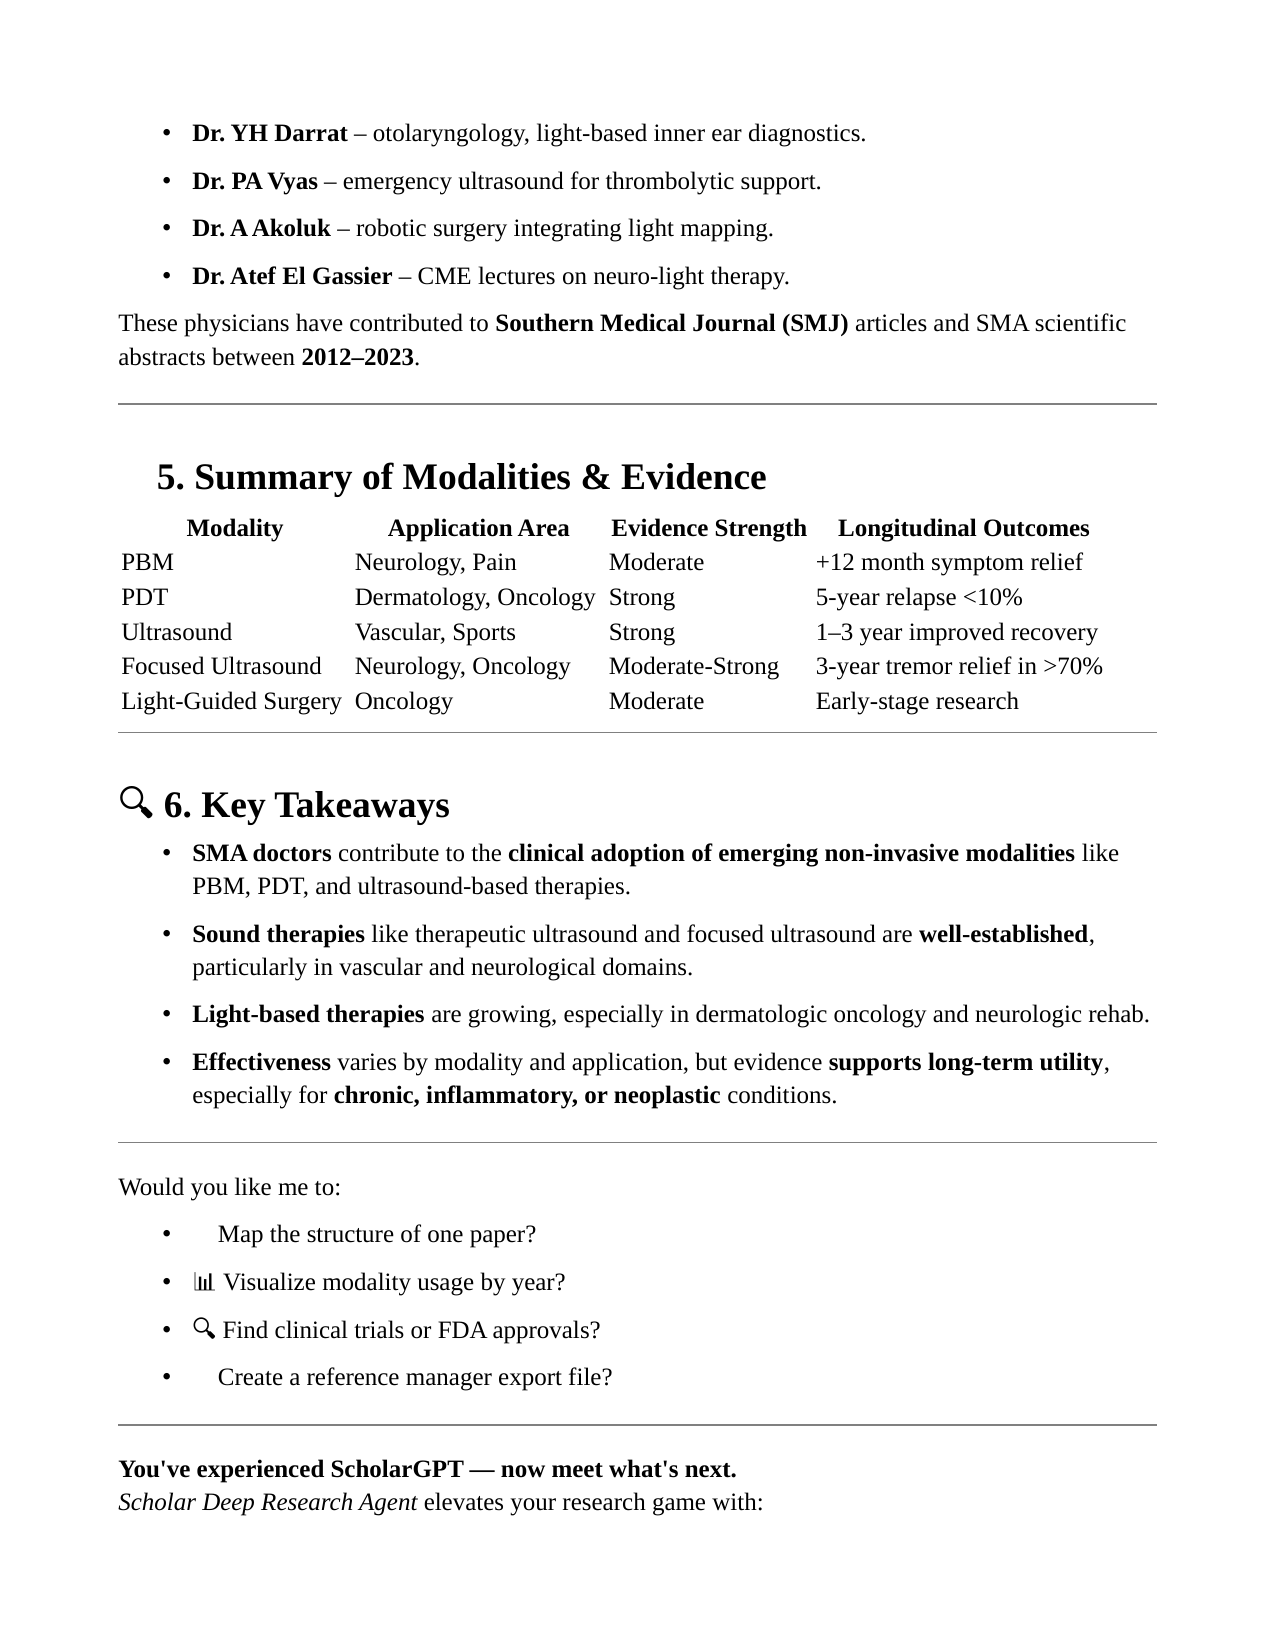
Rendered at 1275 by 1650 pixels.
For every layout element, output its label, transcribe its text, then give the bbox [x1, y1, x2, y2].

text These physicians have contributed to Southern Medical Journal (SMJ) articles and SMA scientific abstracts between 2012–2023. [118, 308, 1157, 370]
table_cell Moderate-Strong [606, 648, 813, 683]
table_cell Ultrasound [118, 614, 352, 648]
table_cell Vascular, Sports [352, 614, 606, 648]
table_header Modality [118, 510, 352, 544]
list Dr. Atef El Gassier – CME lectures on neuro-light therapy. [162, 261, 1157, 290]
table_cell Strong [606, 579, 813, 614]
table_cell Oncology [352, 683, 606, 717]
text Would you like me to: [118, 1172, 1157, 1201]
list Effectiveness varies by modality and application, but evidence supports long-term utility, especially for chronic, inflammatory, or neoplastic conditions. [162, 1047, 1157, 1109]
list Dr. A Akoluk – robotic surgery integrating light mapping. [162, 213, 1157, 242]
table_cell 1–3 year improved recovery [813, 614, 1115, 648]
list Sound therapies like therapeutic ultrasound and focused ultrasound are well-established, particularly in vascular and neurological domains. [162, 919, 1157, 981]
table_cell Early-stage research [813, 683, 1115, 717]
table_header Longitudinal Outcomes [813, 510, 1115, 544]
table_cell Moderate [606, 683, 813, 717]
list Light-based therapies are growing, especially in dermatologic oncology and neurologic rehab. [162, 999, 1157, 1028]
table_cell Light-Guided Surgery [118, 683, 352, 717]
table_cell +12 month symptom relief [813, 545, 1115, 579]
table_cell Neurology, Oncology [352, 648, 606, 683]
list SMA doctors contribute to the clinical adoption of emerging non-invasive modalities like PBM, PDT, and ultrasound-based therapies. [162, 838, 1157, 900]
list 🧠 Map the structure of one paper? [162, 1219, 1157, 1248]
table_cell Moderate [606, 545, 813, 579]
list 🧾 Create a reference manager export file? [162, 1362, 1157, 1391]
table_cell PDT [118, 579, 352, 614]
table_cell 5-year relapse <10% [813, 579, 1115, 614]
subtitle 🔍 6. Key Takeaways [118, 782, 1157, 826]
text You've experienced ScholarGPT — now meet what's next. Scholar Deep Research Agent elevates your research game with: [118, 1454, 1157, 1516]
table_cell Focused Ultrasound [118, 648, 352, 683]
list 🔍 Find clinical trials or FDA approvals? [162, 1315, 1157, 1343]
table_cell Neurology, Pain [352, 545, 606, 579]
table_cell 3-year tremor relief in >70% [813, 648, 1115, 683]
table_header Evidence Strength [606, 510, 813, 544]
list 📊 Visualize modality usage by year? [162, 1267, 1157, 1296]
table_cell Dermatology, Oncology [352, 579, 606, 614]
list Dr. YH Darrat – otolaryngology, light-based inner ear diagnostics. [162, 118, 1157, 147]
table_cell Strong [606, 614, 813, 648]
table_header Application Area [352, 510, 606, 544]
table_cell PBM [118, 545, 352, 579]
subtitle 🧪 5. Summary of Modalities & Evidence [118, 454, 1157, 497]
list Dr. PA Vyas – emergency ultrasound for thrombolytic support. [162, 166, 1157, 194]
